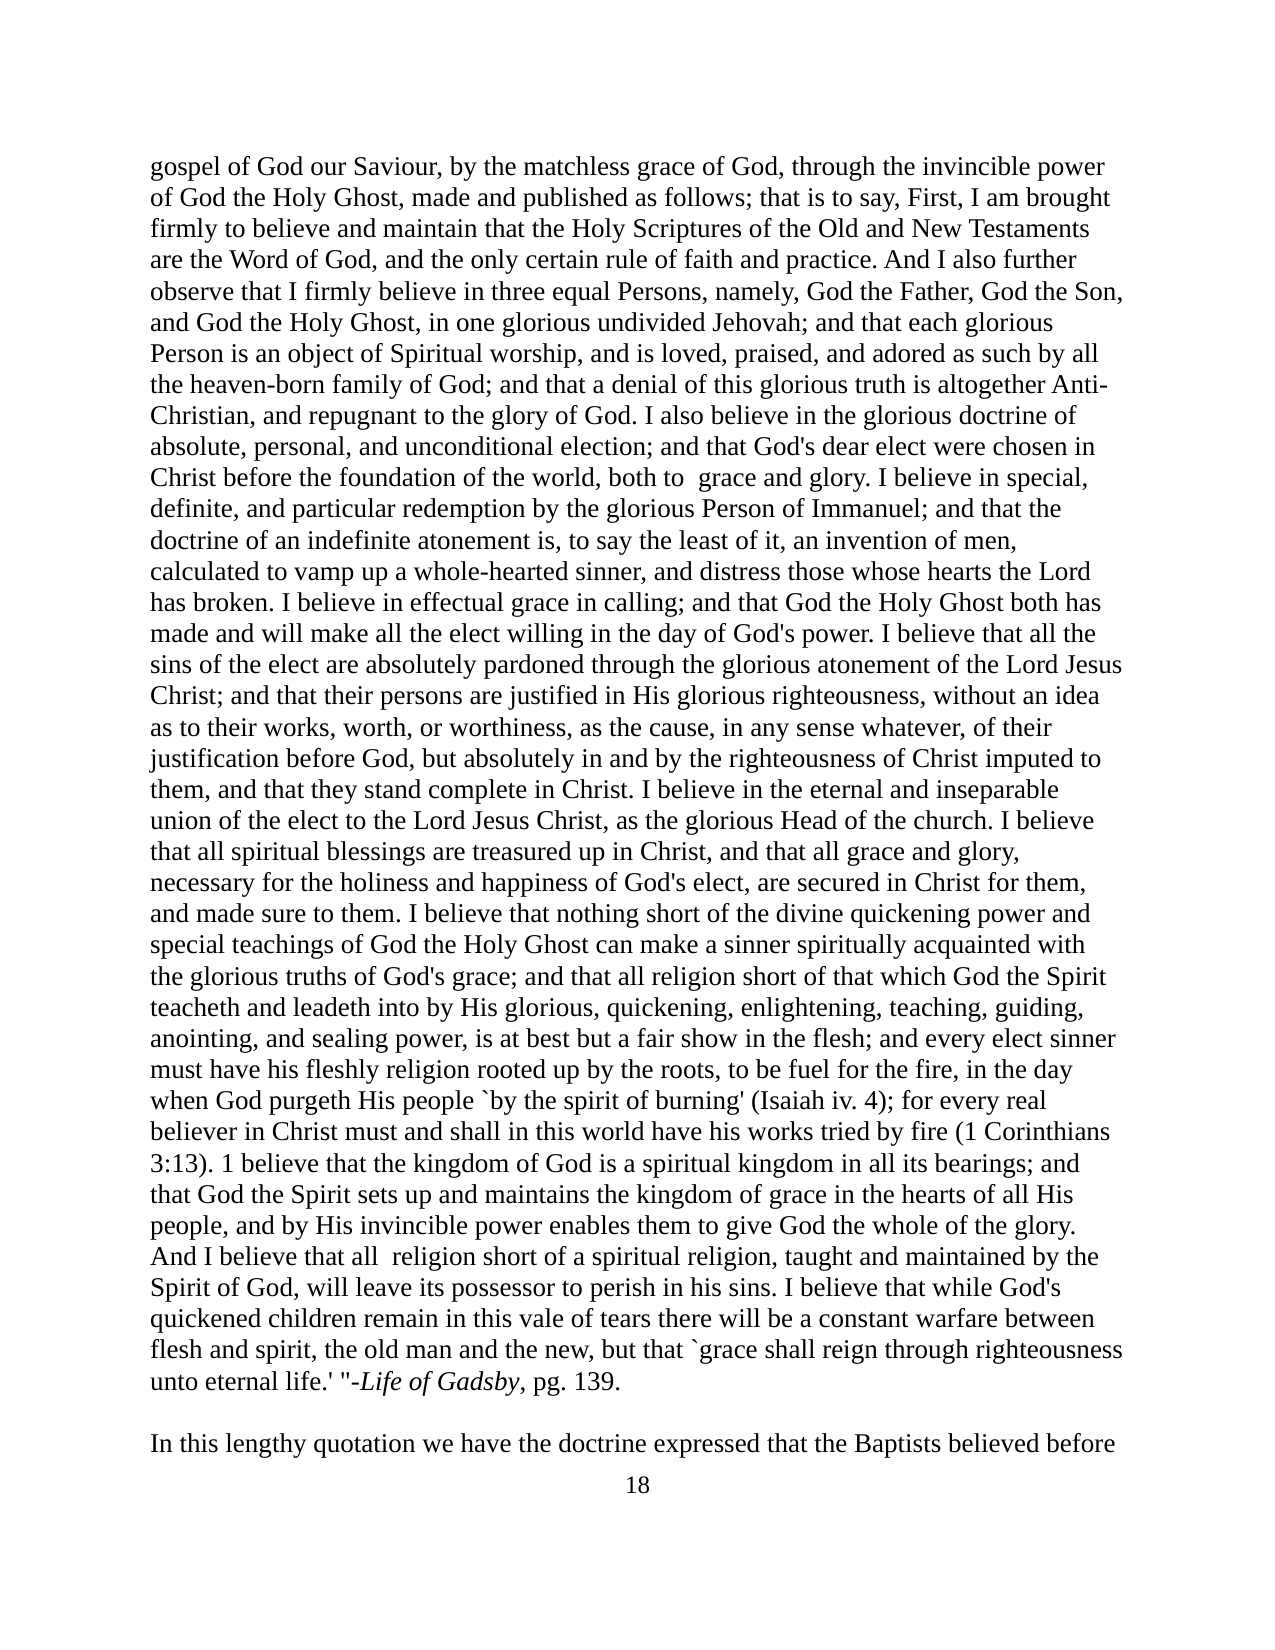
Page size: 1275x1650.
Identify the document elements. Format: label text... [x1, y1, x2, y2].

text gospel of God our Saviour, by the matchless grace of God, through the invincible power of God the Holy Ghost, made and published as follows; that is to say, First, I am brought firmly to believe and maintain that the Holy Scriptures of the Old and New Testaments are the Word of God, and the only certain rule of faith and practice. And I also further observe that I firmly believe in three equal Persons, namely, God the Father, God the Son, and God the Holy Ghost, in one glorious undivided Jehovah; and that each glorious Person is an object of Spiritual worship, and is loved, praised, and adored as such by all the heaven-born family of God; and that a denial of this glorious truth is altogether Anti-Christian, and repugnant to the glory of God. I also believe in the glorious doctrine of absolute, personal, and unconditional election; and that God's dear elect were chosen in Christ before the foundation of the world, both to grace and glory. I believe in special, definite, and particular redemption by the glorious Person of Immanuel; and that the doctrine of an indefinite atonement is, to say the least of it, an invention of men, calculated to vamp up a whole-hearted sinner, and distress those whose hearts the Lord has broken. I believe in effectual grace in calling; and that God the Holy Ghost both has made and will make all the elect willing in the day of God's power. I believe that all the sins of the elect are absolutely pardoned through the glorious atonement of the Lord Jesus Christ; and that their persons are justified in His glorious righteousness, without an idea as to their works, worth, or worthiness, as the cause, in any sense whatever, of their justification before God, but absolutely in and by the righteousness of Christ imputed to them, and that they stand complete in Christ. I believe in the eternal and inseparable union of the elect to the Lord Jesus Christ, as the glorious Head of the church. I believe that all spiritual blessings are treasured up in Christ, and that all grace and glory, necessary for the holiness and happiness of God's elect, are secured in Christ for them, and made sure to them. I believe that nothing short of the divine quickening power and special teachings of God the Holy Ghost can make a sinner spiritually acquainted with the glorious truths of God's grace; and that all religion short of that which God the Spirit teacheth and leadeth into by His glorious, quickening, enlightening, teaching, guiding, anointing, and sealing power, is at best but a fair show in the flesh; and every elect sinner must have his fleshly religion rooted up by the roots, to be fuel for the fire, in the day when God purgeth His people `by the spirit of burning' (Isaiah iv. 4); for every real believer in Christ must and shall in this world have his works tried by fire (1 Corinthians 3:13). 1 believe that the kingdom of God is a spiritual kingdom in all its bearings; and that God the Spirit sets up and maintains the kingdom of grace in the hearts of all His people, and by His invincible power enables them to give God the whole of the glory. And I believe that all religion short of a spiritual religion, taught and maintained by the Spirit of God, will leave its possessor to perish in his sins. I believe that while God's quickened children remain in this vale of tears there will be a constant warfare between flesh and spirit, the old man and the new, but that `grace shall reign through righteousness unto eternal life.' "-Life of Gadsby, pg. 139. [150, 150, 1125, 1396]
text In this lengthy quotation we have the doctrine expressed that the Baptists believed before [150, 1427, 1125, 1458]
